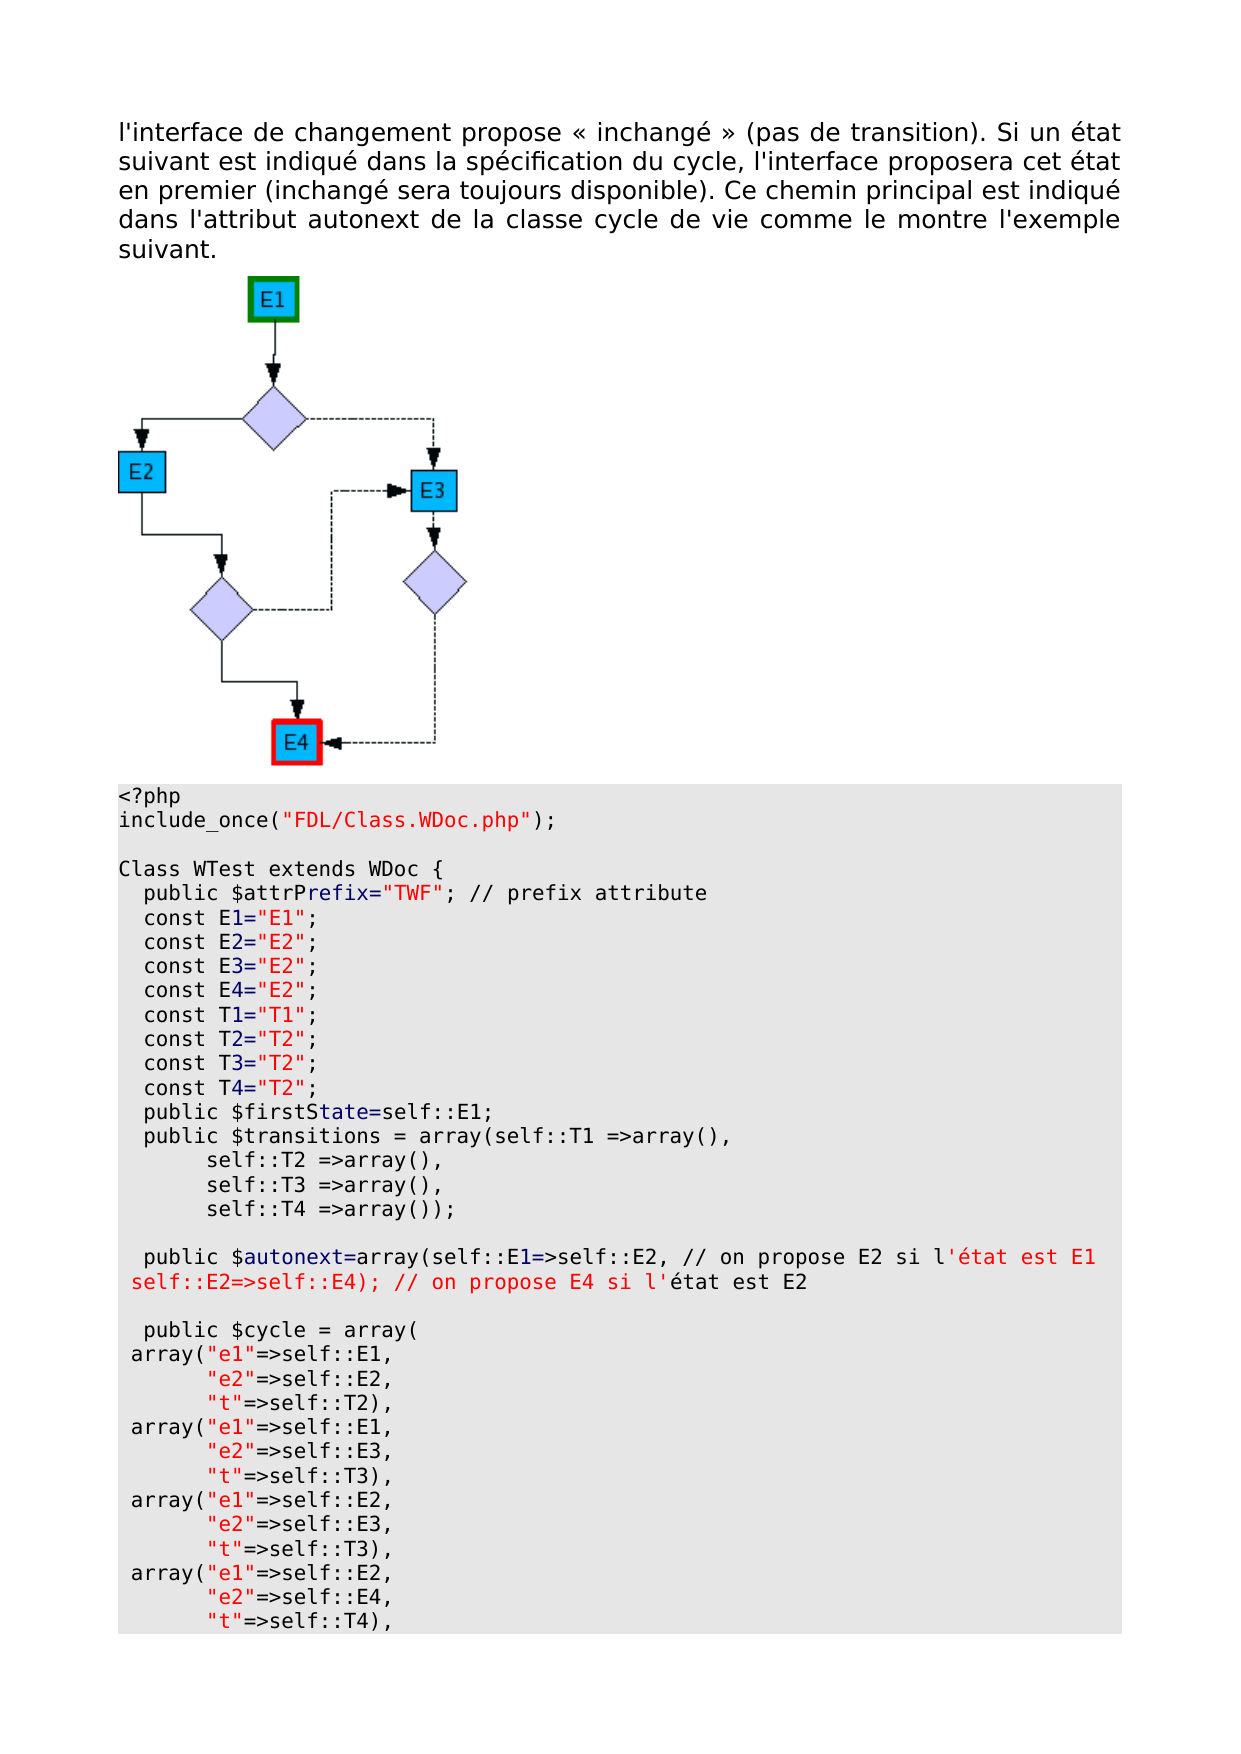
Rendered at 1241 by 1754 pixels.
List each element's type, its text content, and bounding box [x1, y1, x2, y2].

text "t"=>self::T3), [118, 1537, 1122, 1561]
text array("e1"=>self::E2, [118, 1488, 1122, 1512]
text public $transitions = array(self::T1 =>array(), [118, 1124, 1122, 1148]
picture [118, 276, 472, 772]
text Class WTest extends WDoc { [118, 857, 1122, 881]
text "t"=>self::T2), [118, 1391, 1122, 1415]
text array("e1"=>self::E1, [118, 1415, 1122, 1439]
text "e2"=>self::E4, [118, 1585, 1122, 1609]
text <?php [118, 784, 1122, 808]
text self::T2 =>array(), [118, 1148, 1122, 1173]
text "e2"=>self::E3, [118, 1439, 1122, 1464]
text public $autonext=array(self::E1=>self::E2, // on propose E2 si l'état est E1 [118, 1245, 1122, 1270]
text const T1="T1"; [118, 1003, 1122, 1027]
text array("e1"=>self::E1, [118, 1342, 1122, 1367]
text const E4="E2"; [118, 978, 1122, 1003]
text "t"=>self::T4), [118, 1609, 1122, 1634]
text self::T3 =>array(), [118, 1173, 1122, 1197]
text const E1="E1"; [118, 906, 1122, 930]
text "t"=>self::T3), [118, 1464, 1122, 1488]
text include_once("FDL/Class.WDoc.php"); [118, 808, 1122, 833]
text array("e1"=>self::E2, [118, 1561, 1122, 1585]
text public $cycle = array( [118, 1318, 1122, 1342]
text l'interface de changement propose « inchangé » (pas de transition). Si un état suivant est indiqué dans la spécification du cycle, l'interface proposera cet état en premier (inchangé sera toujours disponible). Ce chemin principal est indiqué dans l'attribut autonext de la classe cycle de vie comme le montre l'exemple suivant. [118, 118, 1122, 264]
text const E3="E2"; [118, 954, 1122, 978]
text "e2"=>self::E2, [118, 1367, 1122, 1391]
text const T2="T2"; [118, 1027, 1122, 1051]
text const E2="E2"; [118, 930, 1122, 954]
text const T4="T2"; [118, 1076, 1122, 1100]
text public $firstState=self::E1; [118, 1100, 1122, 1124]
text "e2"=>self::E3, [118, 1512, 1122, 1537]
text self::E2=>self::E4); // on propose E4 si l'état est E2 [118, 1270, 1122, 1294]
text public $attrPrefix="TWF"; // prefix attribute [118, 881, 1122, 906]
text const T3="T2"; [118, 1051, 1122, 1076]
text self::T4 =>array()); [118, 1197, 1122, 1221]
